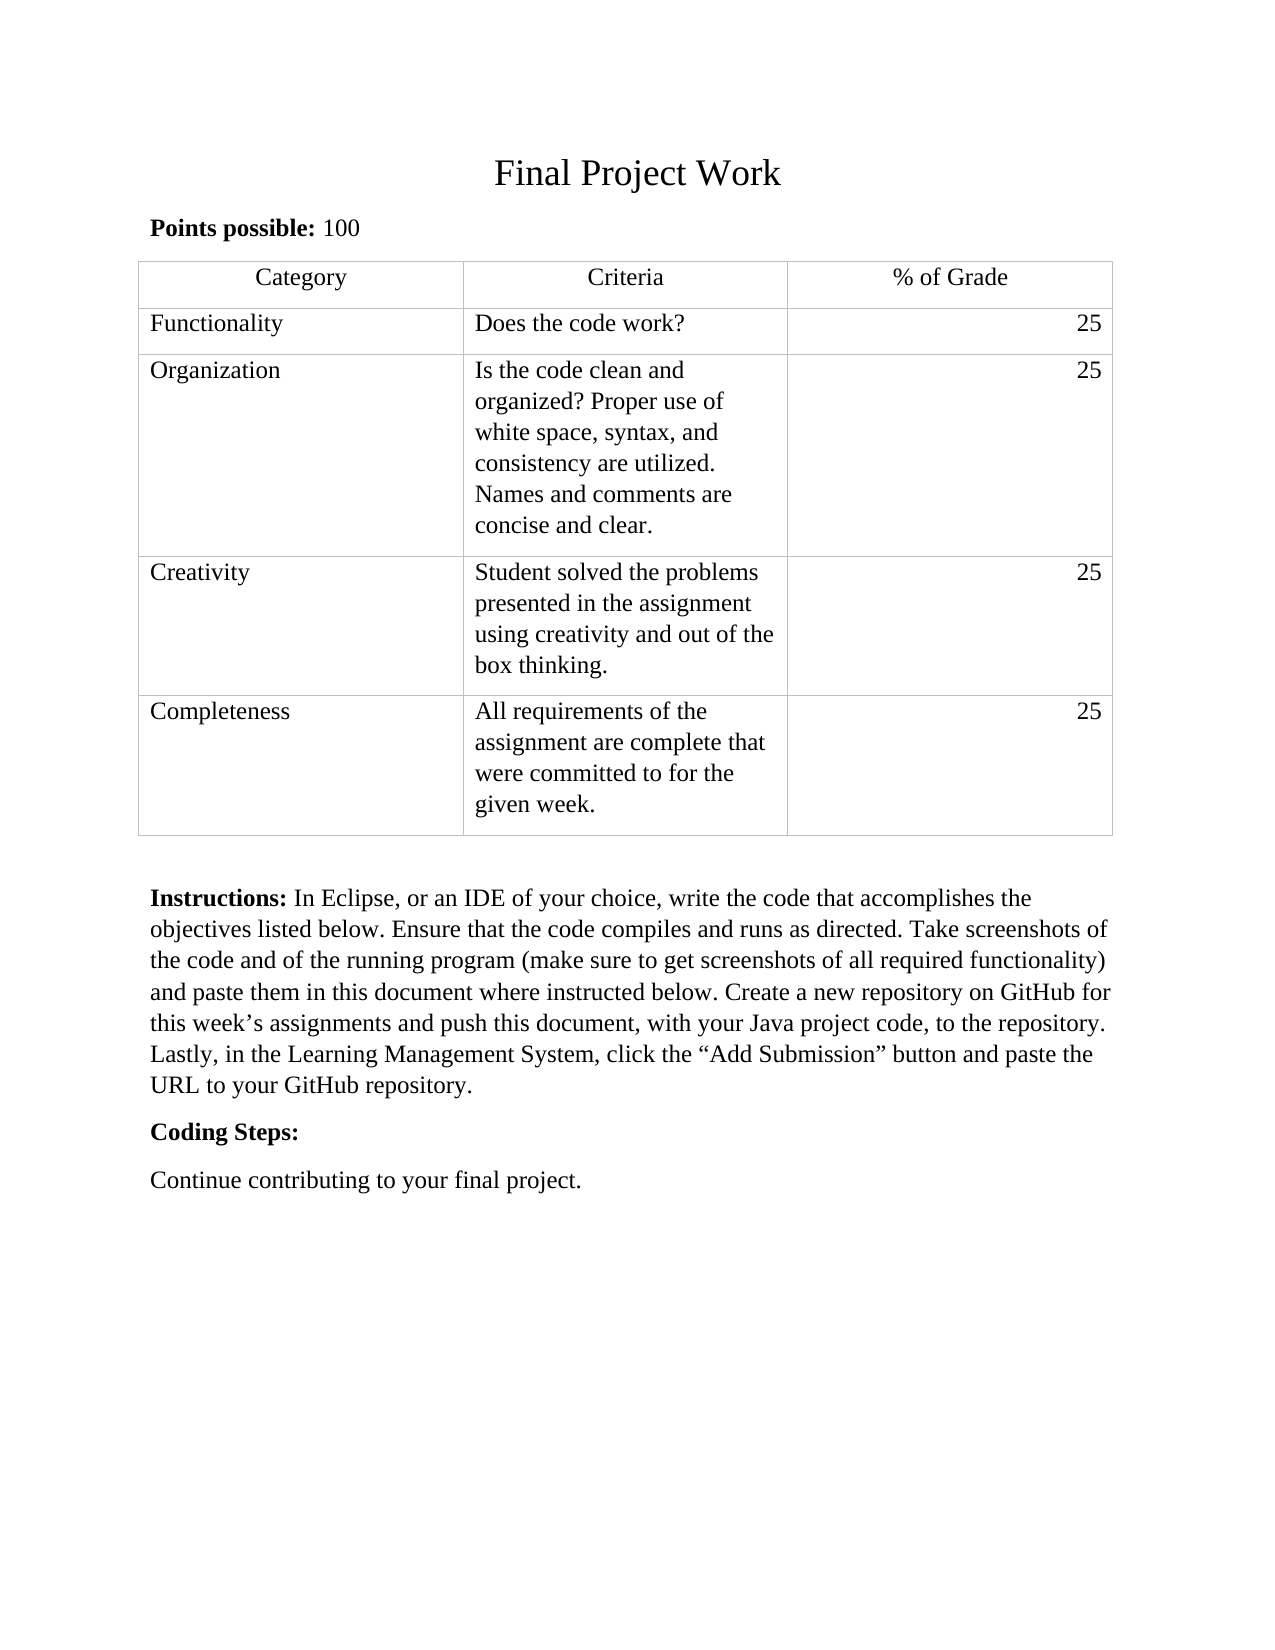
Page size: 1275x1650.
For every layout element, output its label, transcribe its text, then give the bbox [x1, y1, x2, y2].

table_cell All requirements of the assignment are complete that were committed to for the given week. [464, 696, 787, 835]
table_header Category [139, 262, 463, 307]
table_cell Student solved the problems presented in the assignment using creativity and out of the box thinking. [464, 557, 787, 695]
table_cell Is the code clean and organized? Proper use of white space, syntax, and consistency are utilized. Names and comments are concise and clear. [464, 355, 787, 556]
table_cell 25 [788, 696, 1112, 835]
table_cell 25 [788, 309, 1112, 354]
table_cell Does the code work? [464, 309, 787, 354]
table_cell Functionality [139, 309, 463, 354]
table_cell 25 [788, 355, 1112, 556]
table_header Criteria [464, 262, 787, 307]
text Instructions: In Eclipse, or an IDE of your choice, write the code that accomplishes the objectives listed below. Ensure that the code compiles and runs as directed. Take screenshots of the code and of the running program (make sure to get screenshots of all required functionality) and paste them in this document where instructed below. Create a new repository on GitHub for this week’s assignments and push this document, with your Java project code, to the repository. Lastly, in the Learning Management System, click the “Add Submission” button and paste the URL to your GitHub repository. [150, 883, 1125, 1098]
text Final Project Work [150, 150, 1125, 193]
table_cell 25 [788, 557, 1112, 695]
table_cell Organization [139, 355, 463, 556]
text Continue contributing to your final project. [150, 1165, 1125, 1194]
text Points possible: 100 [150, 213, 1125, 242]
table_cell Completeness [139, 696, 463, 835]
table_header % of Grade [788, 262, 1112, 307]
table_cell Creativity [139, 557, 463, 695]
text Coding Steps: [150, 1117, 1125, 1146]
